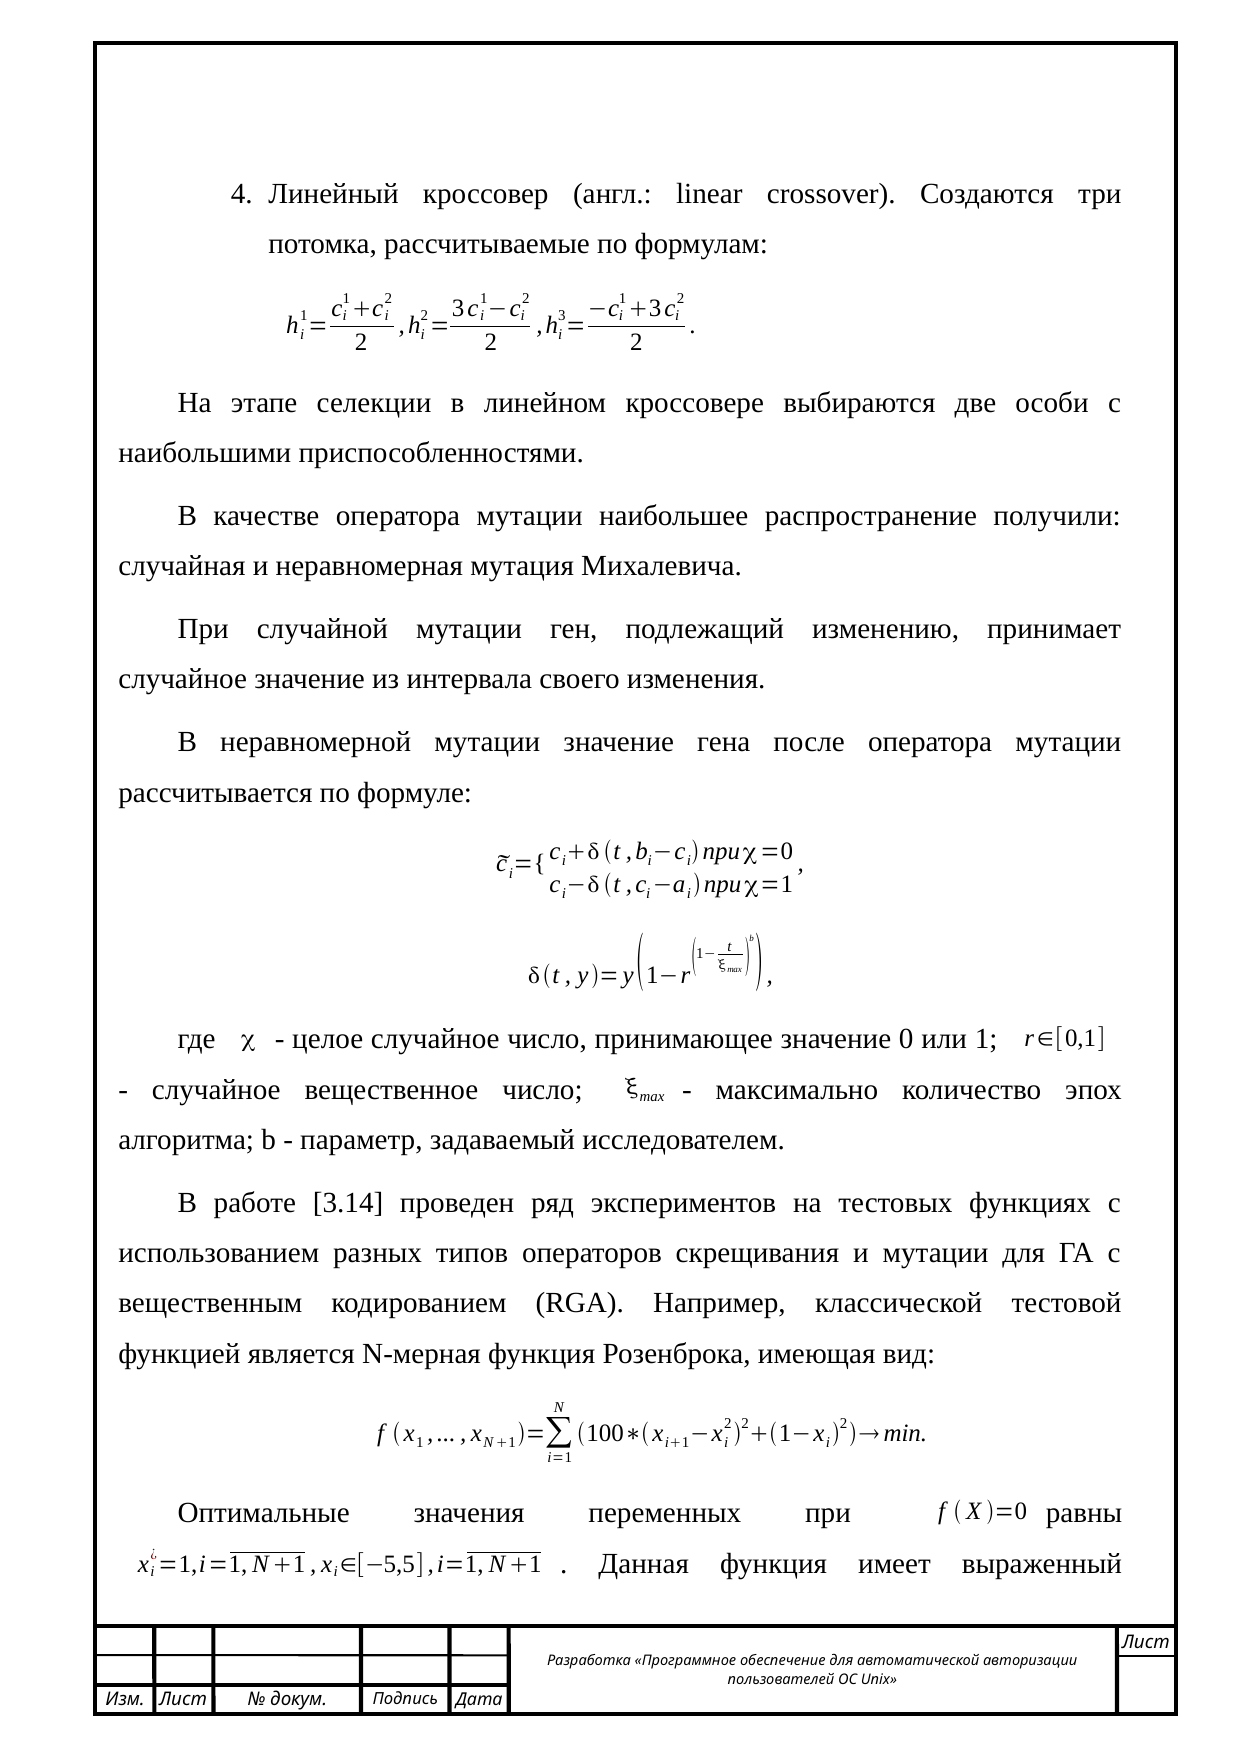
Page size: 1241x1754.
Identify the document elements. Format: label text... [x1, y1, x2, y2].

text В неравномерной мутации значение гена после оператора мутации рассчитывается по формуле: [118, 724, 1122, 808]
text где - целое случайное число, принимающее значение 0 или 1; - случайное вещественное число; - максимально количество эпох алгоритма; b - параметр, задаваемый исследователем. [118, 1022, 1122, 1156]
list Линейный кроссовер (англ.: linear crossover). Создаются три потомка, рассчитываемые по формулам: [231, 176, 1122, 260]
text При случайной мутации ген, подлежащий изменению, принимает случайное значение из интервала своего изменения. [118, 611, 1122, 695]
text В работе [3.14] проведен ряд экспериментов на тестовых функциях с использованием разных типов операторов скрещивания и мутации для ГА с вещественным кодированием (RGA). Например, классической тестовой функцией является N-мерная функция Розенброка, имеющая вид: [118, 1185, 1122, 1369]
text На этапе селекции в линейном кроссовере выбираются две особи с наибольшими приспособленностями. [118, 385, 1122, 469]
text Оптимальные значения переменных при равны . Данная функция имеет выраженный овражный характер. [118, 1495, 1122, 1581]
text В качестве оператора мутации наибольшее распространение получили: случайная и неравномерная мутация Михалевича. [118, 498, 1122, 582]
